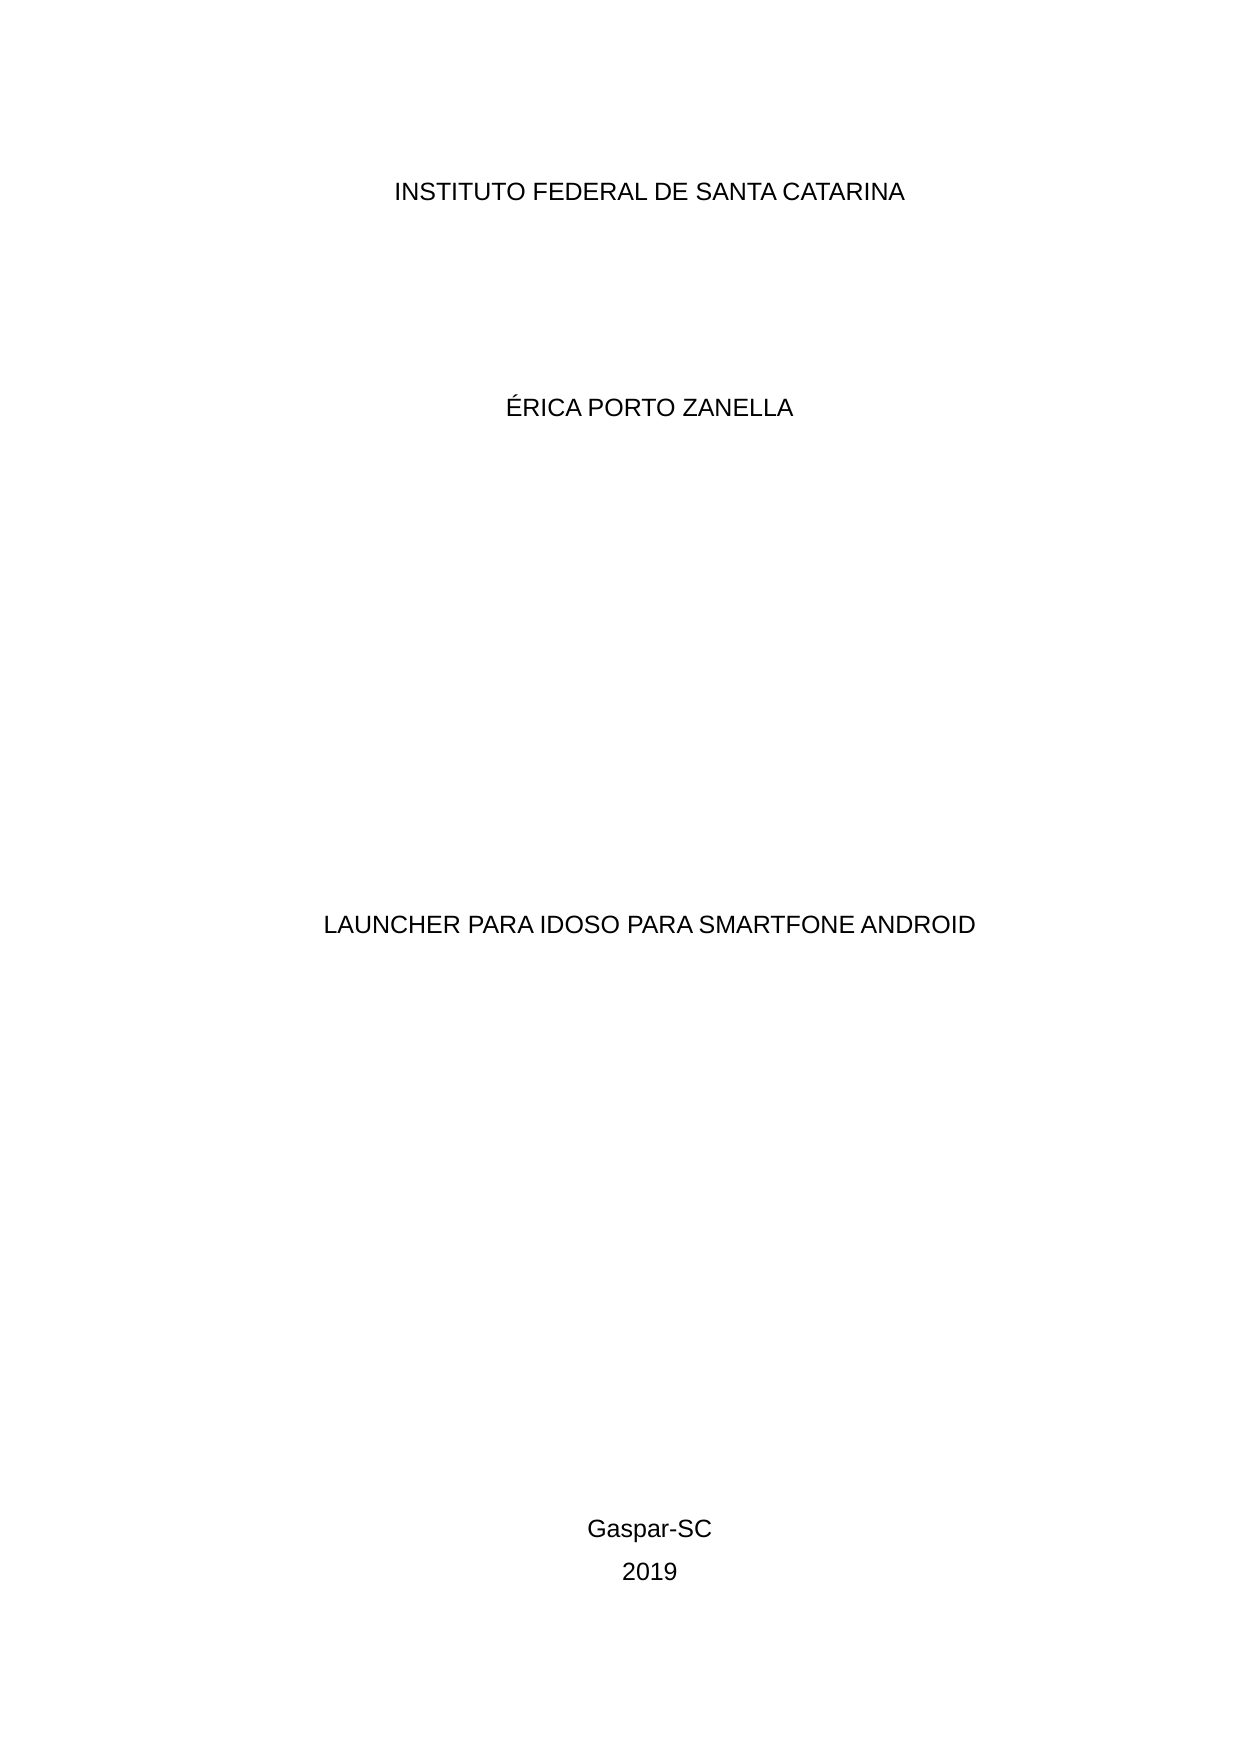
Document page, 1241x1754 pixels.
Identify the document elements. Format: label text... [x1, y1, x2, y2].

text ÉRICA PORTO ZANELLA [177, 393, 1122, 422]
text INSTITUTO FEDERAL DE SANTA CATARINA [177, 177, 1122, 206]
text Gaspar-SC [177, 1514, 1122, 1543]
text LAUNCHER PARA IDOSO PARA SMARTFONE ANDROID [177, 910, 1122, 939]
text 2019 [177, 1557, 1122, 1586]
